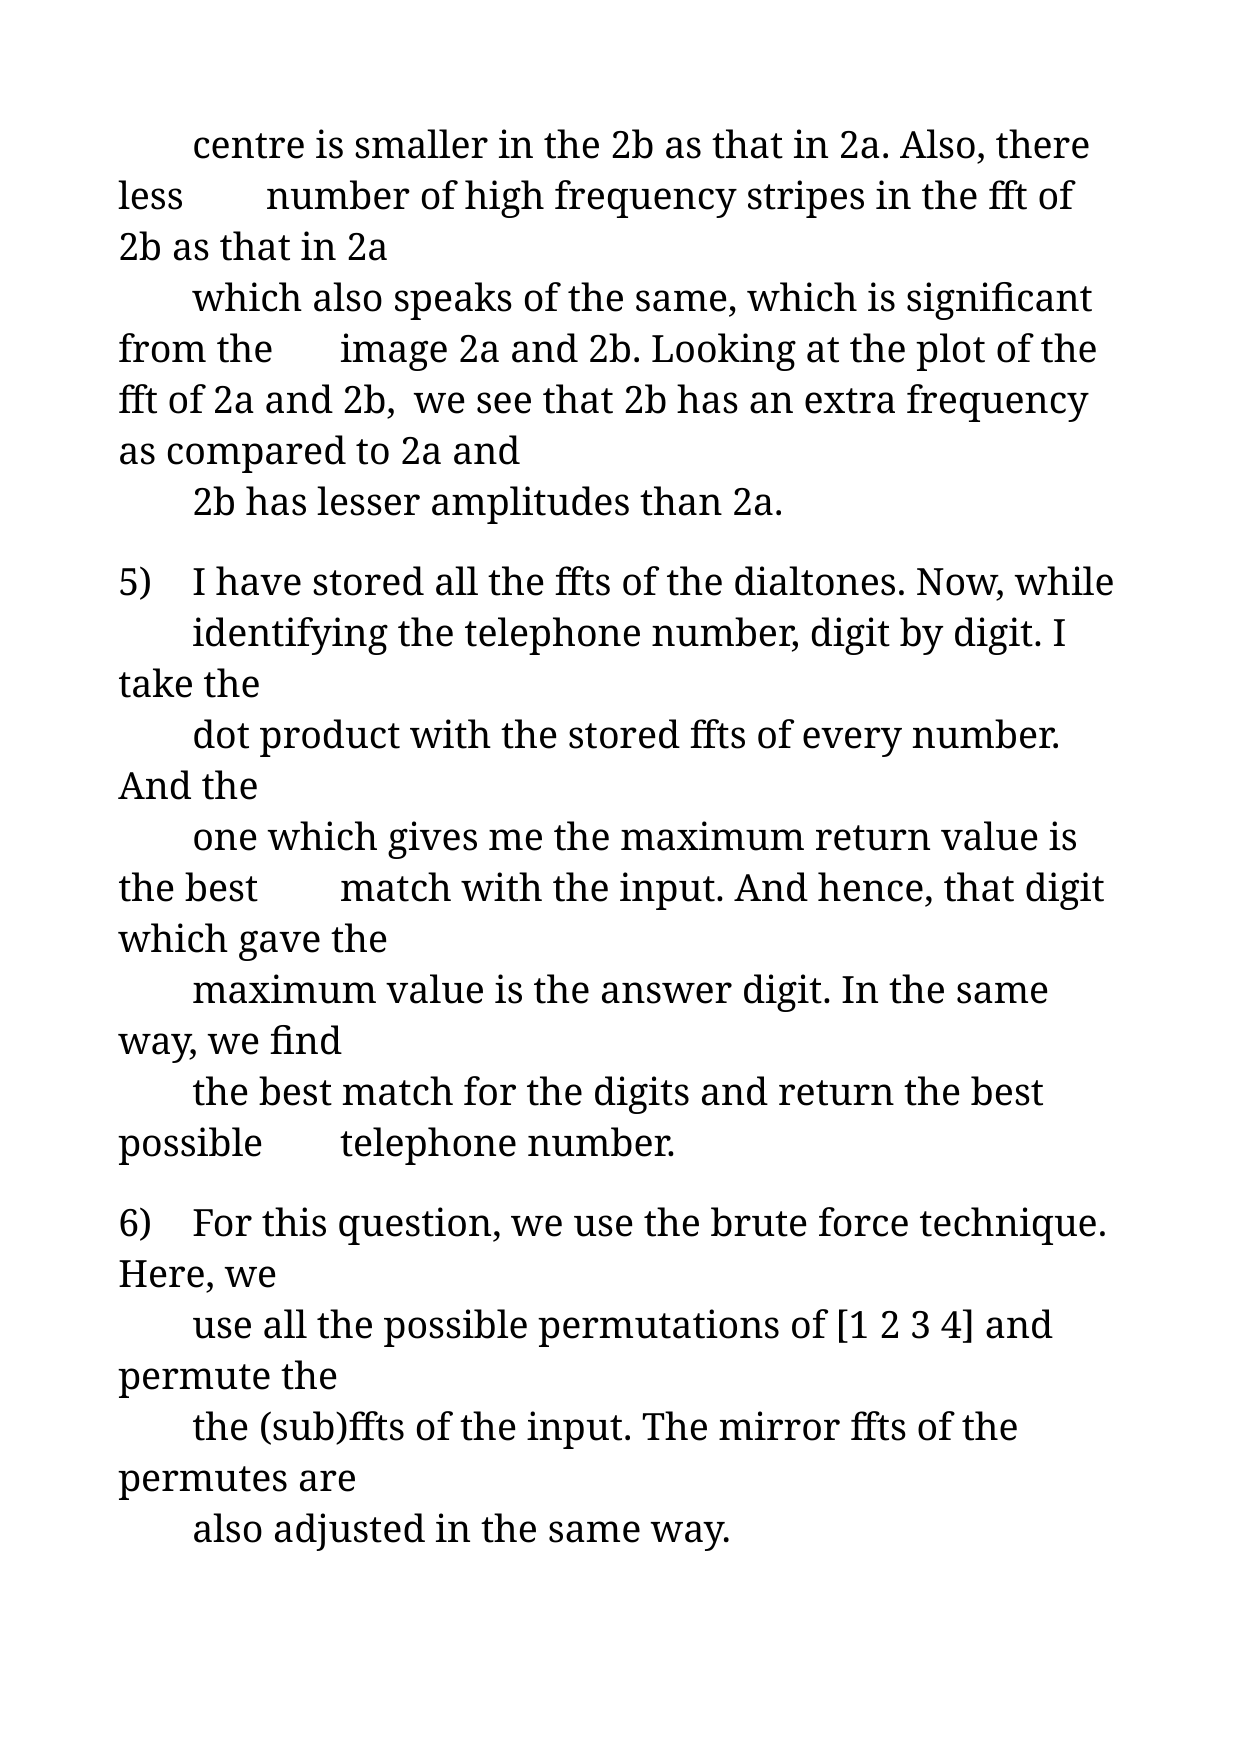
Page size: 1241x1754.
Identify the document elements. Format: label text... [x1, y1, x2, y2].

text also adjusted in the same way. [118, 1503, 1122, 1554]
text centre is smaller in the 2b as that in 2a. Also, there less number of high frequency stripes in the fft of 2b as that in 2a [118, 118, 1122, 271]
text one which gives me the maximum return value is the best match with the input. And hence, that digit which gave the [118, 810, 1122, 963]
text the best match for the digits and return the best possible telephone number. [118, 1066, 1122, 1168]
text the (sub)ffts of the input. The mirror ffts of the permutes are [118, 1401, 1122, 1503]
text 2b has lesser amplitudes than 2a. [118, 475, 1122, 526]
text maximum value is the answer digit. In the same way, we find [118, 963, 1122, 1066]
text which also speaks of the same, which is significant from the image 2a and 2b. Looking at the plot of the fft of 2a and 2b, we see that 2b has an extra frequency as compared to 2a and [118, 271, 1122, 475]
text 6) For this question, we use the brute force technique. Here, we [118, 1196, 1122, 1298]
text dot product with the stored ffts of every number. And the [118, 708, 1122, 810]
text use all the possible permutations of [1 2 3 4] and permute the [118, 1298, 1122, 1401]
text 5) I have stored all the ffts of the dialtones. Now, while identifying the telephone number, digit by digit. I take the [118, 555, 1122, 708]
